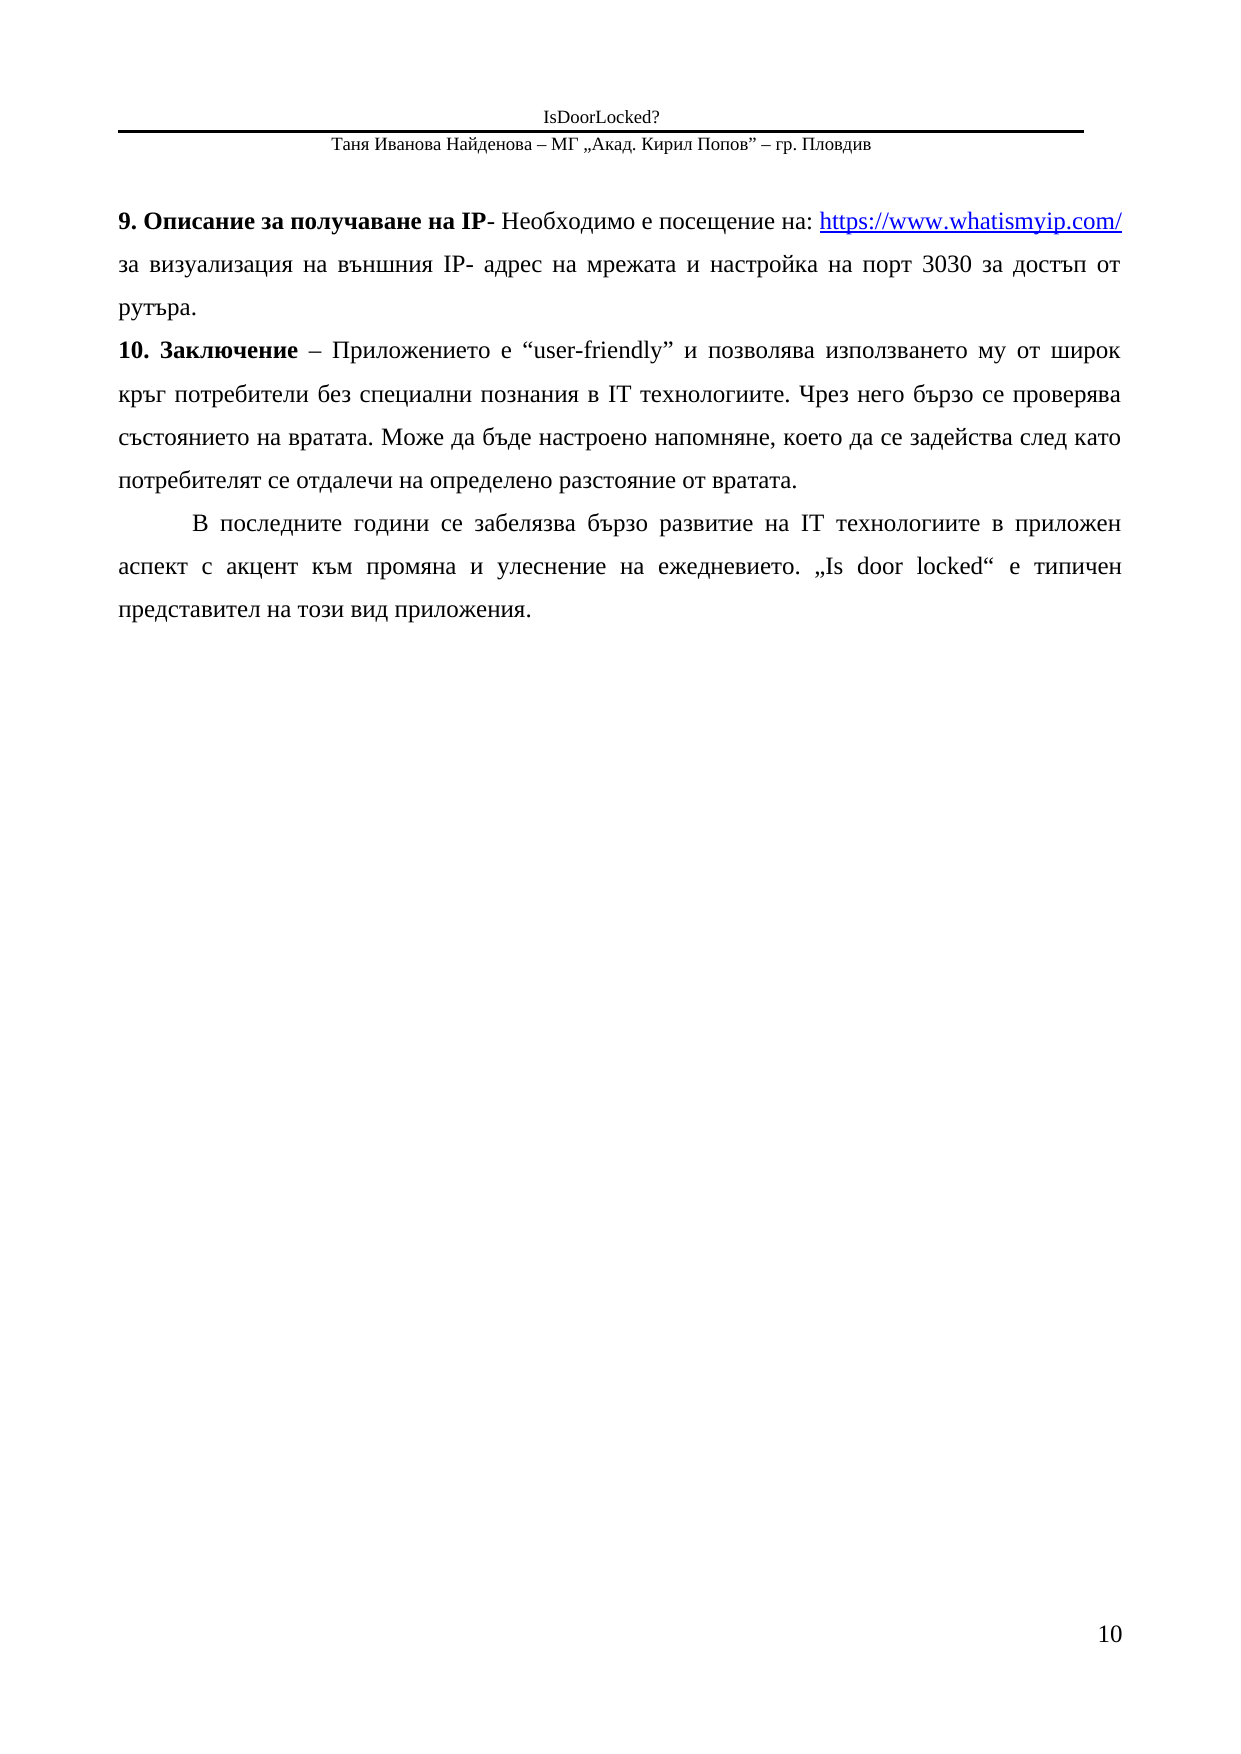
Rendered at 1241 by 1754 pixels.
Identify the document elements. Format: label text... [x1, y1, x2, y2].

text 9. Описание за получаване на IP- Необходимо е посещение на: https://www.whatismyip.com/ за визуализация на външния IP- адрес на мрежата и настройка на порт 3030 за достъп от рутъра. [118, 206, 1122, 321]
text 10. Заключение – Приложението е “user-friendly” и позволява използването му от широк кръг потребители без специални познания в IT технологиите. Чрез него бързо се проверява състоянието на вратата. Може да бъде настроено напомняне, което да се задейства след като потребителят се отдалечи на определено разстояние от вратата. [118, 336, 1122, 494]
text В последните години се забелязва бързо развитие на IT технологиите в приложен аспект с акцент към промяна и улеснение на ежедневието. „Is door locked“ е типичен представител на този вид приложения. [118, 508, 1122, 623]
